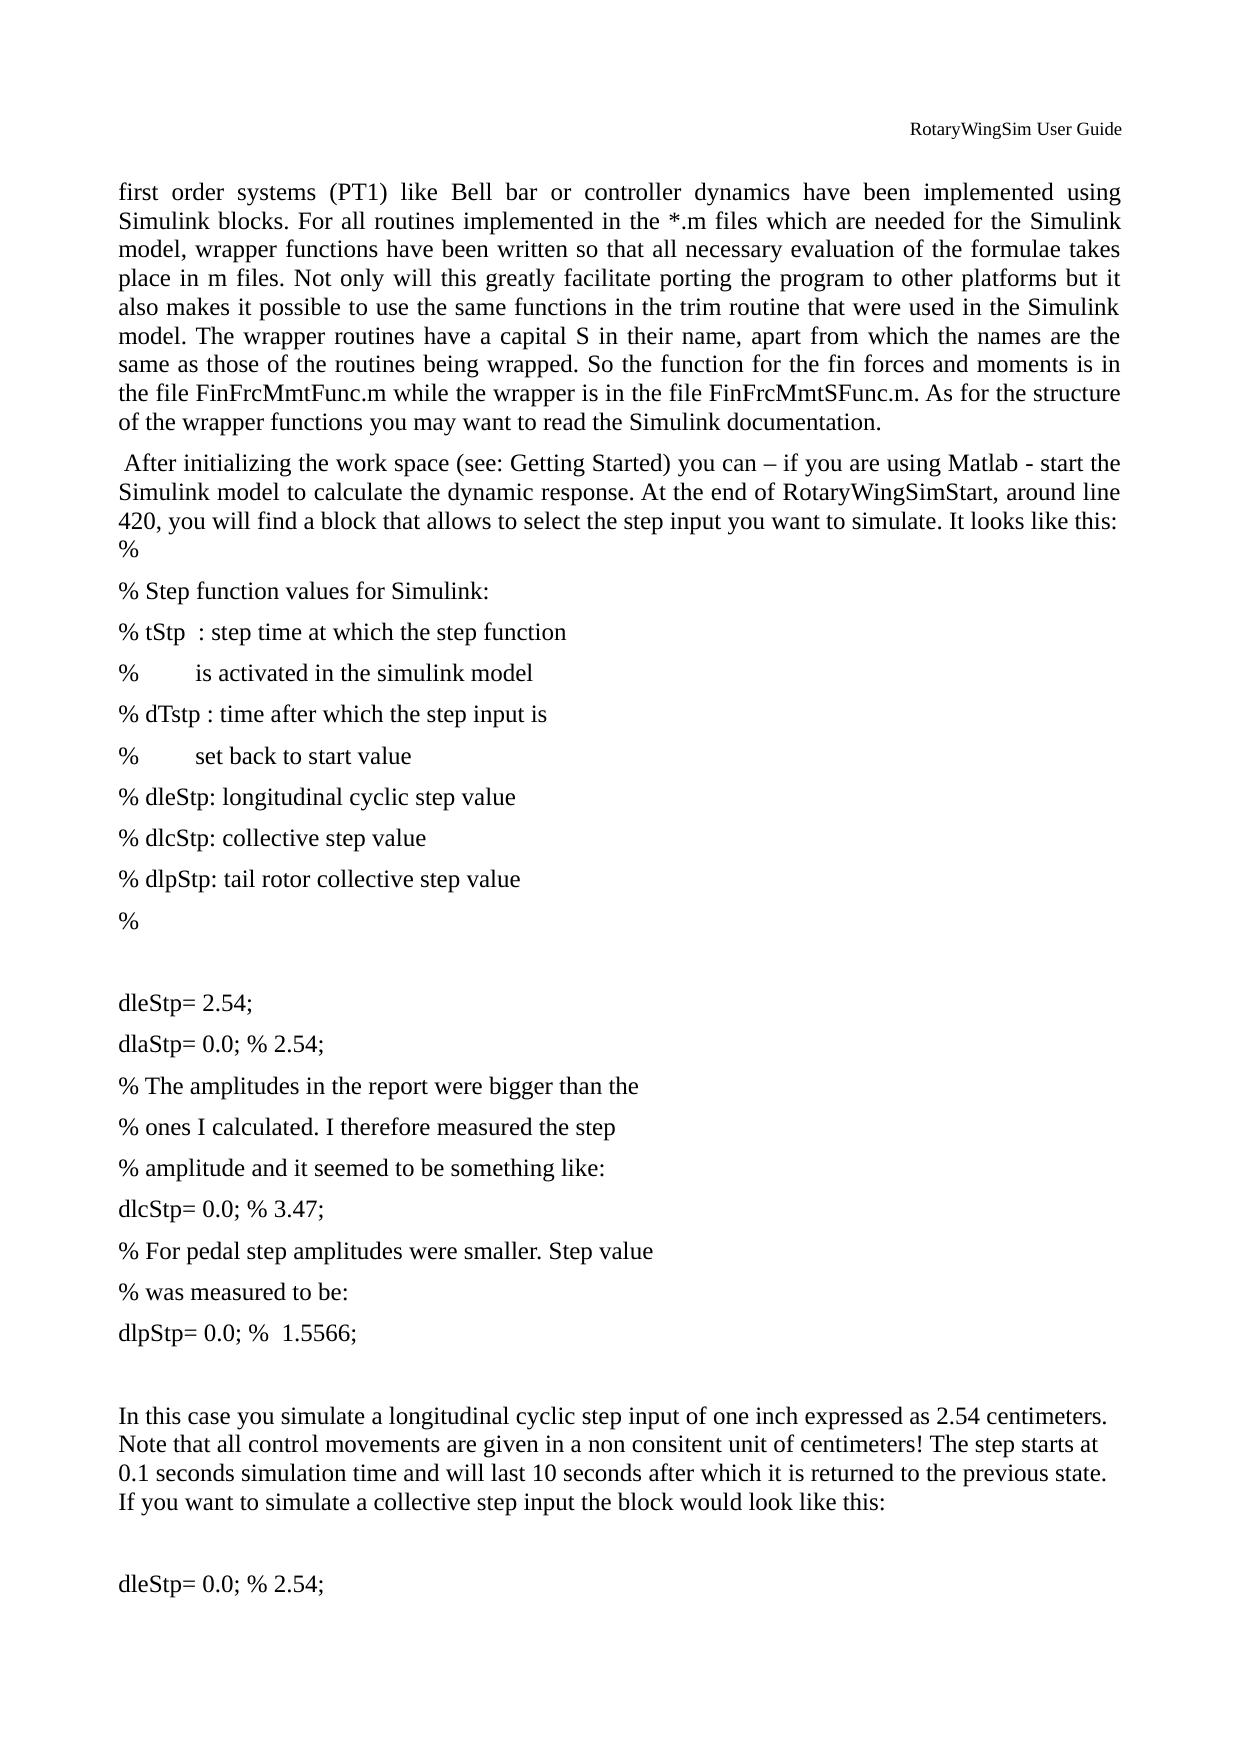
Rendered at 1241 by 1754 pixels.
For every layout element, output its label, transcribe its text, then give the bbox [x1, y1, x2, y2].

text dlaStp= 0.0; % 2.54; [118, 1029, 1122, 1058]
text % dleStp: longitudinal cyclic step value [118, 782, 1122, 811]
text % Step function values for Simulink: [118, 576, 1122, 604]
text % was measured to be: [118, 1277, 1122, 1306]
text % ones I calculated. I therefore measured the step [118, 1112, 1122, 1141]
text % is activated in the simulink model [118, 658, 1122, 687]
text % tStp : step time at which the step function [118, 617, 1122, 646]
text After initializing the work space (see: Getting Started) you can – if you are using Matlab - start the Simulink model to calculate the dynamic response. At the end of RotaryWingSimStart, around line 420, you will find a block that allows to select the step input you want to simulate. It looks like this: [118, 448, 1122, 534]
text In this case you simulate a longitudinal cyclic step input of one inch expressed as 2.54 centimeters. Note that all control movements are given in a non consitent unit of centimeters! The step starts at 0.1 seconds simulation time and will last 10 seconds after which it is returned to the previous state. If you want to simulate a collective step input the block would look like this: [118, 1401, 1122, 1516]
text % For pedal step amplitudes were smaller. Step value [118, 1236, 1122, 1264]
text % dlcStp: collective step value [118, 823, 1122, 852]
text first order systems (PT1) like Bell bar or controller dynamics have been implemented using Simulink blocks. For all routines implemented in the *.m files which are needed for the Simulink model, wrapper functions have been written so that all necessary evaluation of the formulae takes place in m files. Not only will this greatly facilitate porting the program to other platforms but it also makes it possible to use the same functions in the trim routine that were used in the Simulink model. The wrapper routines have a capital S in their name, apart from which the names are the same as those of the routines being wrapped. So the function for the fin forces and moments is in the file FinFrcMmtFunc.m while the wrapper is in the file FinFrcMmtSFunc.m. As for the structure of the wrapper functions you may want to read the Simulink documentation. [118, 177, 1122, 436]
text % [118, 906, 1122, 934]
text % The amplitudes in the report were bigger than the [118, 1071, 1122, 1099]
text % set back to start value [118, 741, 1122, 769]
text dleStp= 0.0; % 2.54; [118, 1569, 1122, 1598]
text dlpStp= 0.0; % 1.5566; [118, 1318, 1122, 1347]
text % [118, 534, 1122, 563]
text % dTstp : time after which the step input is [118, 699, 1122, 728]
text dleStp= 2.54; [118, 988, 1122, 1017]
text dlcStp= 0.0; % 3.47; [118, 1194, 1122, 1223]
text % amplitude and it seemed to be something like: [118, 1153, 1122, 1182]
text % dlpStp: tail rotor collective step value [118, 864, 1122, 893]
